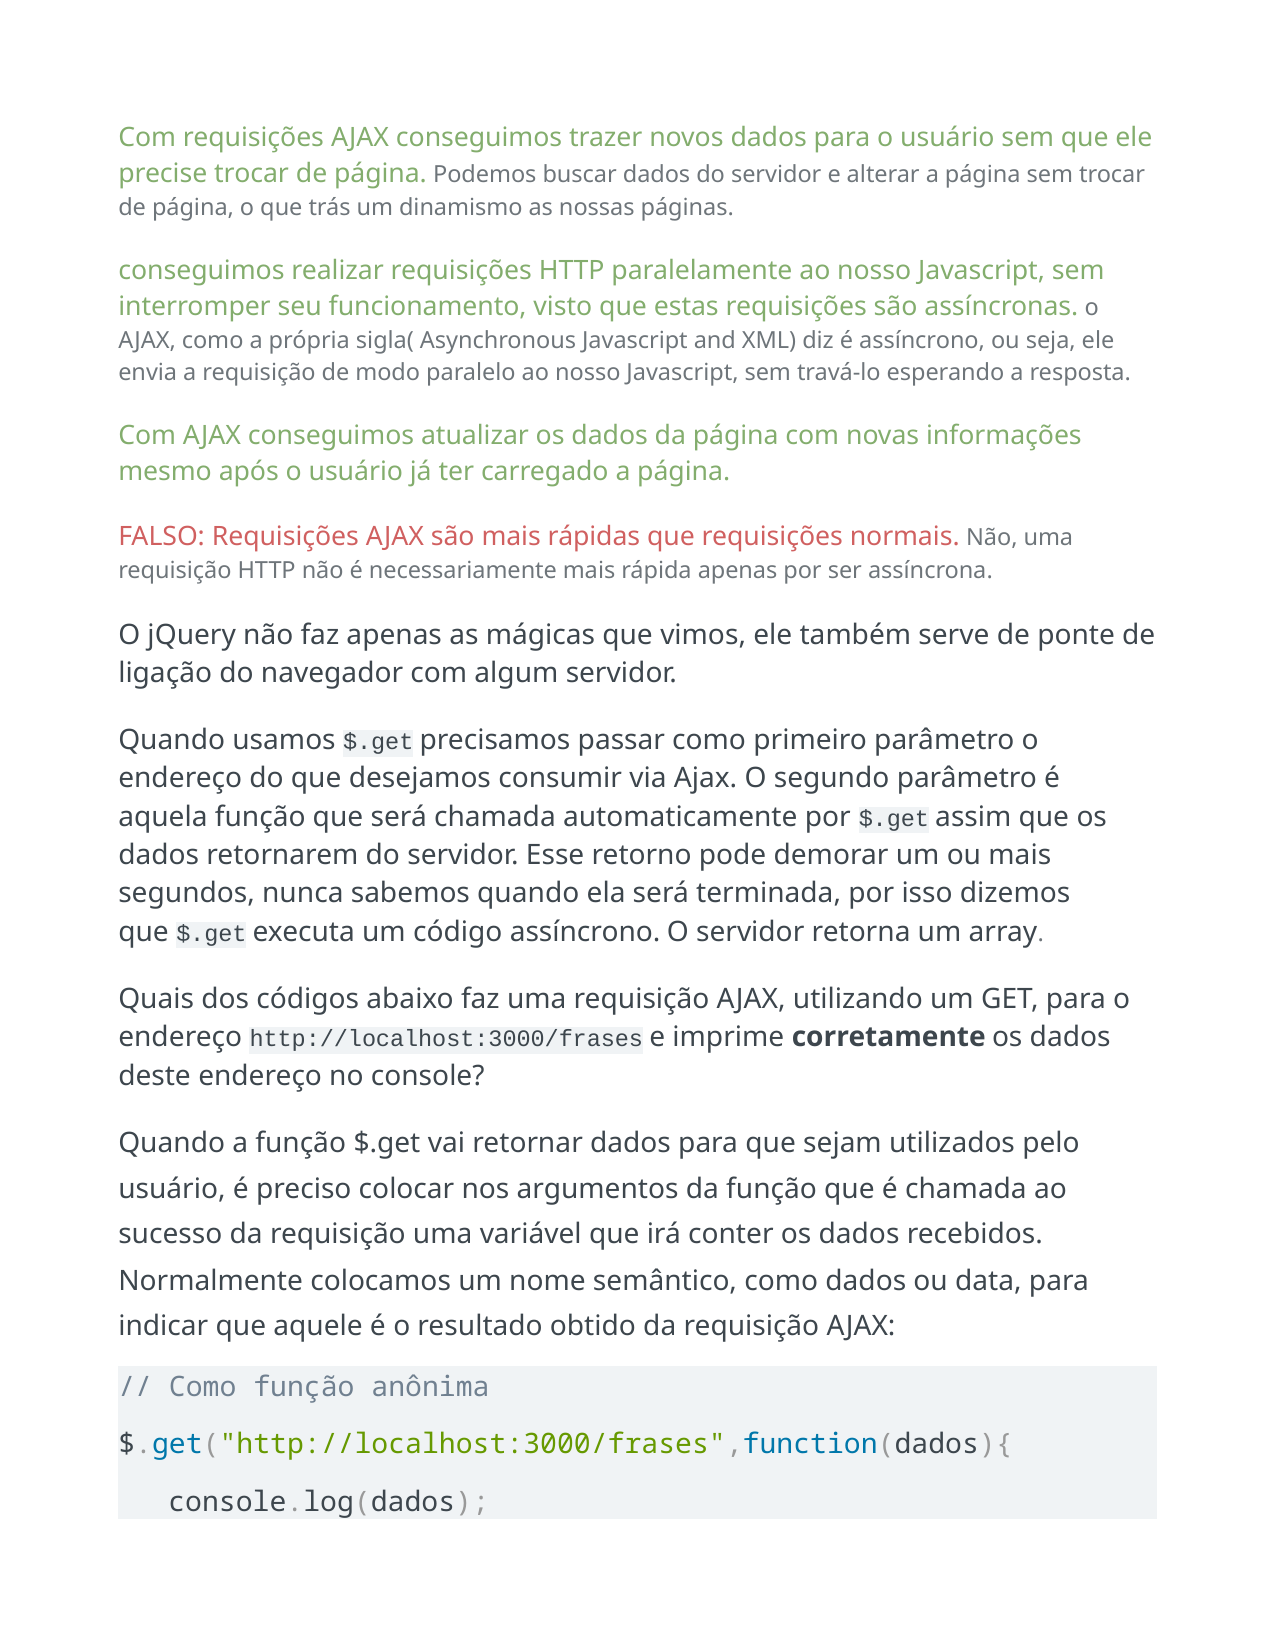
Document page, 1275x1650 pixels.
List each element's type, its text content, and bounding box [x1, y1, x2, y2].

text conseguimos realizar requisições HTTP paralelamente ao nosso Javascript, sem interromper seu funcionamento, visto que estas requisições são assíncronas. o AJAX, como a própria sigla( Asynchronous Javascript and XML) diz é assíncrono, ou seja, ele envia a requisição de modo paralelo ao nosso Javascript, sem travá-lo esperando a resposta. [118, 251, 1157, 387]
text Com requisições AJAX conseguimos trazer novos dados para o usuário sem que ele precise trocar de página. Podemos buscar dados do servidor e alterar a página sem trocar de página, o que trás um dinamismo as nossas páginas. [118, 118, 1157, 222]
text FALSO: Requisições AJAX são mais rápidas que requisições normais. Não, uma requisição HTTP não é necessariamente mais rápida apenas por ser assíncrona. [118, 517, 1157, 585]
text // Como função anônima [118, 1366, 1157, 1404]
text Quando usamos $.get precisamos passar como primeiro parâmetro o endereço do que desejamos consumir via Ajax. O segundo parâmetro é aquela função que será chamada automaticamente por $.get assim que os dados retornarem do servidor. Esse retorno pode demorar um ou mais segundos, nunca sabemos quando ela será terminada, por isso dizemos que $.get executa um código assíncrono. O servidor retorna um array. [118, 719, 1157, 949]
text console.log(dados); [118, 1481, 1157, 1519]
text Quais dos códigos abaixo faz uma requisição AJAX, utilizando um GET, para o endereço http://localhost:3000/frases e imprime corretamente os dados deste endereço no console? [118, 978, 1157, 1093]
text Com AJAX conseguimos atualizar os dados da página com novas informações mesmo após o usuário já ter carregado a página. [118, 416, 1157, 488]
text O jQuery não faz apenas as mágicas que vimos, ele também serve de ponte de ligação do navegador com algum servidor. [118, 614, 1157, 691]
text $.get("http://localhost:3000/frases",function(dados){ [118, 1424, 1157, 1462]
text Quando a função $.get vai retornar dados para que sejam utilizados pelo usuário, é preciso colocar nos argumentos da função que é chamada ao sucesso da requisição uma variável que irá conter os dados recebidos. Normalmente colocamos um nome semântico, como dados ou data, para indicar que aquele é o resultado obtido da requisição AJAX: [118, 1122, 1157, 1344]
